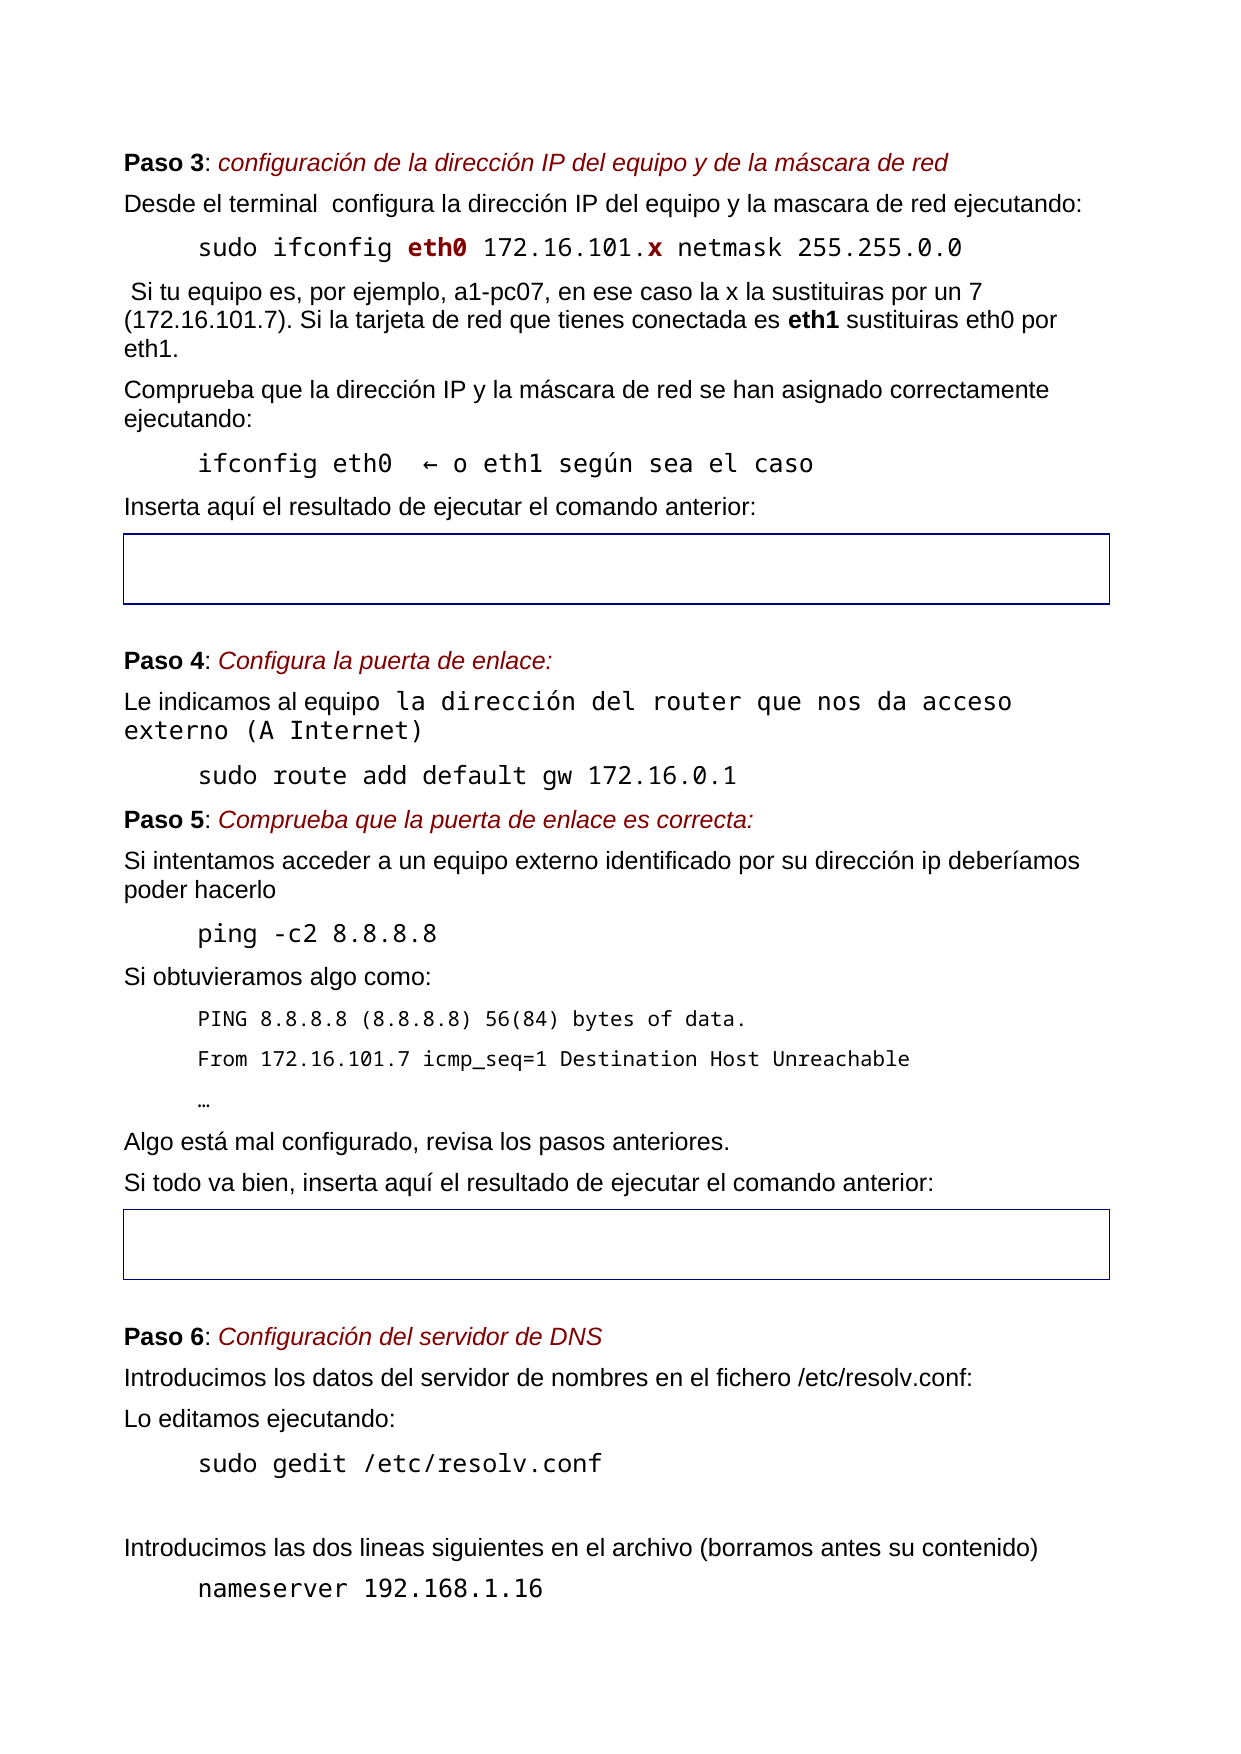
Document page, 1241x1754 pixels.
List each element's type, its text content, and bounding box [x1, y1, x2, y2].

text Si obtuvieramos algo como: [123, 962, 1109, 991]
text Si intentamos acceder a un equipo externo identificado por su dirección ip deberíamos poder hacerlo [123, 846, 1109, 903]
text Paso 5: Comprueba que la puerta de enlace es correcta: [123, 804, 1109, 833]
text Inserta aquí el resultado de ejecutar el comando anterior: [123, 492, 1109, 521]
text Paso 4: Configura la puerta de enlace: [123, 646, 1109, 674]
text Si todo va bien, inserta aquí el resultado de ejecutar el comando anterior: [123, 1168, 1109, 1196]
text Paso 6: Configuración del servidor de DNS [123, 1321, 1109, 1350]
text Introducimos las dos lineas siguientes en el archivo (borramos antes su contenido) [123, 1533, 1109, 1562]
text nameserver 192.168.1.16 [197, 1574, 1109, 1603]
text ping -c2 8.8.8.8 [197, 916, 1109, 950]
text Introducimos los datos del servidor de nombres en el fichero /etc/resolv.conf: [123, 1363, 1109, 1391]
text Paso 3: configuración de la dirección IP del equipo y de la máscara de red [123, 148, 1109, 176]
text Le indicamos al equipo la dirección del router que nos da acceso externo (A Internet) [123, 687, 1109, 746]
text Algo está mal configurado, revisa los pasos anteriores. [123, 1126, 1109, 1155]
text Lo editamos ejecutando: [123, 1404, 1109, 1433]
text Comprueba que la dirección IP y la máscara de red se han asignado correctamente ejecutando: [123, 375, 1109, 433]
text sudo route add default gw 172.16.0.1 [197, 758, 1109, 792]
text sudo gedit /etc/resolv.conf [197, 1445, 1109, 1479]
text From 172.16.101.7 icmp_seq=1 Destination Host Unreachable [197, 1044, 1109, 1073]
text PING 8.8.8.8 (8.8.8.8) 56(84) bytes of data. [197, 1004, 1109, 1032]
text Si tu equipo es, por ejemplo, a1-pc07, en ese caso la x la sustituiras por un 7 (172.16.101.7). Si la tarjeta de red que tienes conectada es eth1 sustituiras eth0 por eth1. [123, 277, 1109, 363]
text Desde el terminal configura la dirección IP del equipo y la mascara de red ejecutando: [123, 189, 1109, 218]
table_header [124, 535, 1109, 603]
text ifconfig eth0 ← o eth1 según sea el caso [197, 445, 1109, 479]
table_header [124, 1210, 1109, 1279]
text sudo ifconfig eth0 172.16.101.x netmask 255.255.0.0 [197, 230, 1109, 264]
text … [197, 1086, 1109, 1114]
